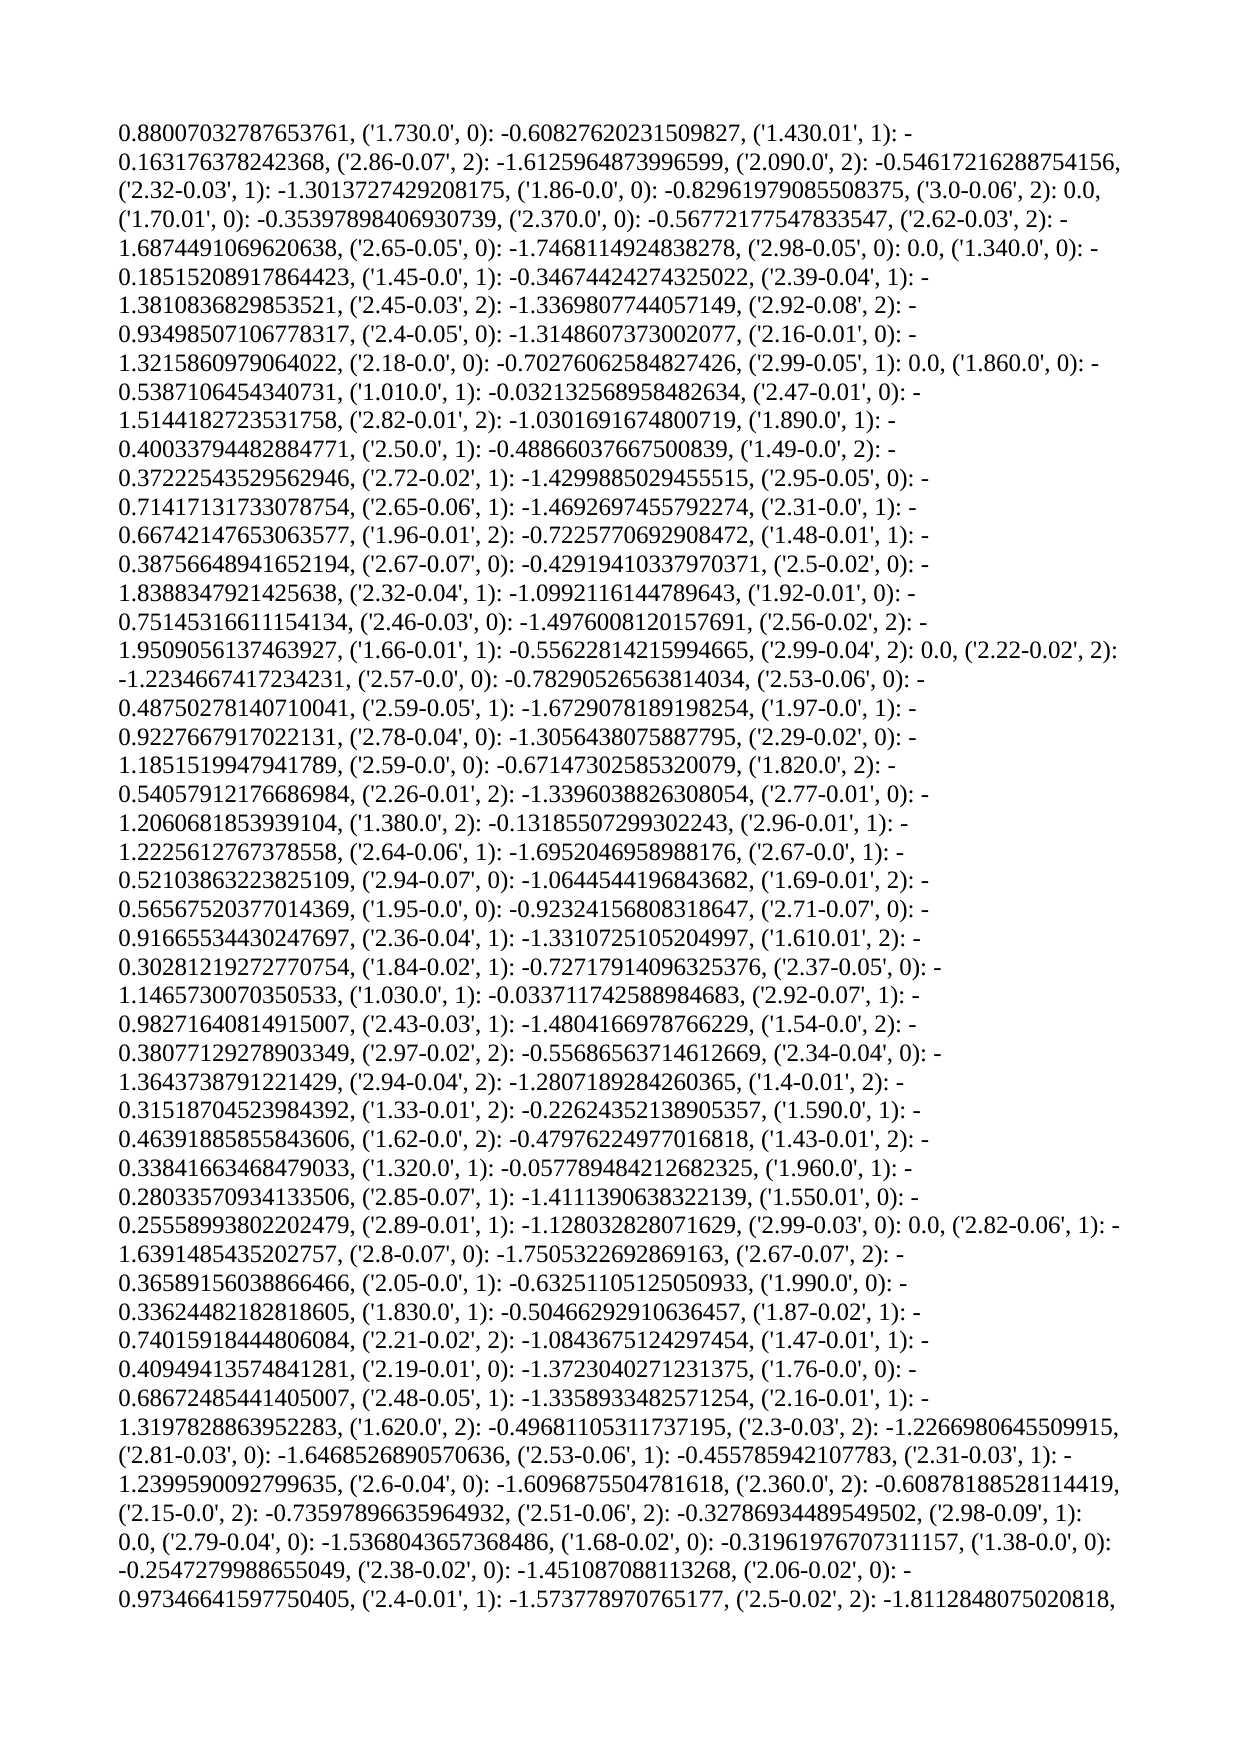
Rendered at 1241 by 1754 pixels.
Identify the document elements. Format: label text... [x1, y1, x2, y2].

text -0.88007032787653761, ('1.730.0', 0): -0.60827620231509827, ('1.430.01', 1): -0.163176378242368, ('2.86-0.07', 2): -1.6125964873996599, ('2.090.0', 2): -0.54617216288754156, ('2.32-0.03', 1): -1.3013727429208175, ('1.86-0.0', 0): -0.82961979085508375, ('3.0-0.06', 2): 0.0, ('1.70.01', 0): -0.35397898406930739, ('2.370.0', 0): -0.56772177547833547, ('2.62-0.03', 2): -1.6874491069620638, ('2.65-0.05', 0): -1.7468114924838278, ('2.98-0.05', 0): 0.0, ('1.340.0', 0): -0.18515208917864423, ('1.45-0.0', 1): -0.34674424274325022, ('2.39-0.04', 1): -1.3810836829853521, ('2.45-0.03', 2): -1.3369807744057149, ('2.92-0.08', 2): -0.93498507106778317, ('2.4-0.05', 0): -1.3148607373002077, ('2.16-0.01', 0): -1.3215860979064022, ('2.18-0.0', 0): -0.70276062584827426, ('2.99-0.05', 1): 0.0, ('1.860.0', 0): -0.5387106454340731, ('1.010.0', 1): -0.032132568958482634, ('2.47-0.01', 0): -1.5144182723531758, ('2.82-0.01', 2): -1.0301691674800719, ('1.890.0', 1): -0.40033794482884771, ('2.50.0', 1): -0.48866037667500839, ('1.49-0.0', 2): -0.37222543529562946, ('2.72-0.02', 1): -1.4299885029455515, ('2.95-0.05', 0): -0.71417131733078754, ('2.65-0.06', 1): -1.4692697455792274, ('2.31-0.0', 1): -0.66742147653063577, ('1.96-0.01', 2): -0.7225770692908472, ('1.48-0.01', 1): -0.38756648941652194, ('2.67-0.07', 0): -0.42919410337970371, ('2.5-0.02', 0): -1.8388347921425638, ('2.32-0.04', 1): -1.0992116144789643, ('1.92-0.01', 0): -0.75145316611154134, ('2.46-0.03', 0): -1.4976008120157691, ('2.56-0.02', 2): -1.9509056137463927, ('1.66-0.01', 1): -0.55622814215994665, ('2.99-0.04', 2): 0.0, ('2.22-0.02', 2): -1.2234667417234231, ('2.57-0.0', 0): -0.78290526563814034, ('2.53-0.06', 0): -0.48750278140710041, ('2.59-0.05', 1): -1.6729078189198254, ('1.97-0.0', 1): -0.9227667917022131, ('2.78-0.04', 0): -1.3056438075887795, ('2.29-0.02', 0): -1.1851519947941789, ('2.59-0.0', 0): -0.67147302585320079, ('1.820.0', 2): -0.54057912176686984, ('2.26-0.01', 2): -1.3396038826308054, ('2.77-0.01', 0): -1.2060681853939104, ('1.380.0', 2): -0.13185507299302243, ('2.96-0.01', 1): -1.2225612767378558, ('2.64-0.06', 1): -1.6952046958988176, ('2.67-0.0', 1): -0.52103863223825109, ('2.94-0.07', 0): -1.0644544196843682, ('1.69-0.01', 2): -0.56567520377014369, ('1.95-0.0', 0): -0.92324156808318647, ('2.71-0.07', 0): -0.91665534430247697, ('2.36-0.04', 1): -1.3310725105204997, ('1.610.01', 2): -0.30281219272770754, ('1.84-0.02', 1): -0.72717914096325376, ('2.37-0.05', 0): -1.1465730070350533, ('1.030.0', 1): -0.033711742588984683, ('2.92-0.07', 1): -0.98271640814915007, ('2.43-0.03', 1): -1.4804166978766229, ('1.54-0.0', 2): -0.38077129278903349, ('2.97-0.02', 2): -0.55686563714612669, ('2.34-0.04', 0): -1.3643738791221429, ('2.94-0.04', 2): -1.2807189284260365, ('1.4-0.01', 2): -0.31518704523984392, ('1.33-0.01', 2): -0.22624352138905357, ('1.590.0', 1): -0.46391885855843606, ('1.62-0.0', 2): -0.47976224977016818, ('1.43-0.01', 2): -0.33841663468479033, ('1.320.0', 1): -0.057789484212682325, ('1.960.0', 1): -0.28033570934133506, ('2.85-0.07', 1): -1.4111390638322139, ('1.550.01', 0): -0.25558993802202479, ('2.89-0.01', 1): -1.128032828071629, ('2.99-0.03', 0): 0.0, ('2.82-0.06', 1): -1.6391485435202757, ('2.8-0.07', 0): -1.7505322692869163, ('2.67-0.07', 2): -0.36589156038866466, ('2.05-0.0', 1): -0.63251105125050933, ('1.990.0', 0): -0.33624482182818605, ('1.830.0', 1): -0.50466292910636457, ('1.87-0.02', 1): -0.74015918444806084, ('2.21-0.02', 2): -1.0843675124297454, ('1.47-0.01', 1): -0.40949413574841281, ('2.19-0.01', 0): -1.3723040271231375, ('1.76-0.0', 0): -0.68672485441405007, ('2.48-0.05', 1): -1.3358933482571254, ('2.16-0.01', 1): -1.3197828863952283, ('1.620.0', 2): -0.49681105311737195, ('2.3-0.03', 2): -1.2266980645509915, ('2.81-0.03', 0): -1.6468526890570636, ('2.53-0.06', 1): -0.455785942107783, ('2.31-0.03', 1): -1.2399590092799635, ('2.6-0.04', 0): -1.6096875504781618, ('2.360.0', 2): -0.60878188528114419, ('2.15-0.0', 2): -0.73597896635964932, ('2.51-0.06', 2): -0.32786934489549502, ('2.98-0.09', 1): 0.0, ('2.79-0.04', 0): -1.5368043657368486, ('1.68-0.02', 0): -0.31961976707311157, ('1.38-0.0', 0): -0.2547279988655049, ('2.38-0.02', 0): -1.451087088113268, ('2.06-0.02', 0): -0.97346641597750405, ('2.4-0.01', 1): -1.573778970765177, ('2.5-0.02', 2): -1.8112848075020818, [118, 118, 1122, 1613]
